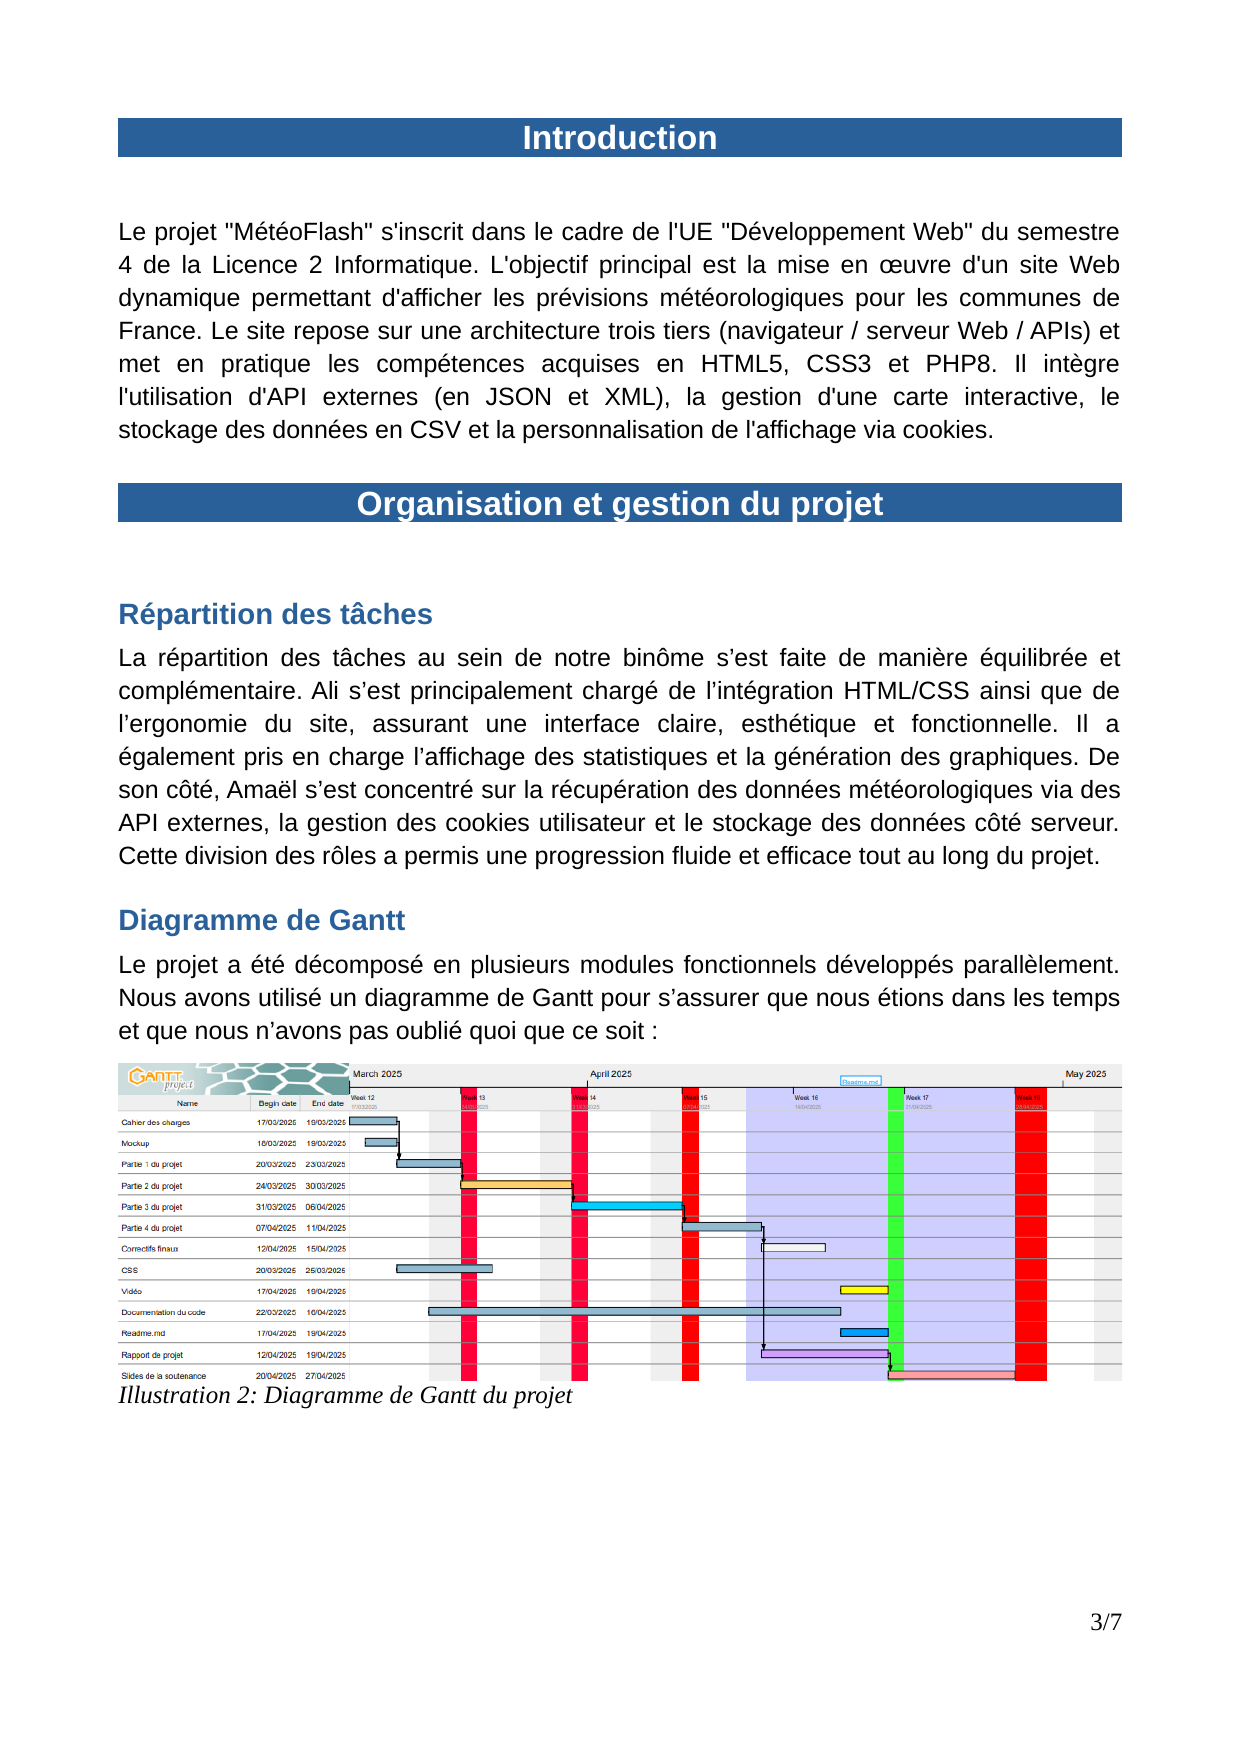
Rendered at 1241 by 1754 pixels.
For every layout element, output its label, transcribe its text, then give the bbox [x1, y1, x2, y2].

text La répartition des tâches au sein de notre binôme s’est faite de manière équilibrée et complémentaire. Ali s’est principalement chargé de l’intégration HTML/CSS ainsi que de l’ergonomie du site, assurant une interface claire, esthétique et fonctionnelle. Il a également pris en charge l’affichage des statistiques et la génération des graphiques. De son côté, Amaël s’est concentré sur la récupération des données météorologiques via des API externes, la gestion des cookies utilisateur et le stockage des données côté serveur. Cette division des rôles a permis une progression fluide et efficace tout au long du projet. [118, 643, 1122, 870]
subtitle Diagramme de Gantt [118, 903, 1122, 937]
picture [118, 1063, 1123, 1381]
text Illustration 2: Diagramme de Gantt du projet [118, 1381, 1122, 1409]
text Le projet a été décomposé en plusieurs modules fonctionnels développés parallèlement. Nous avons utilisé un diagramme de Gantt pour s’assurer que nous étions dans les temps et que nous n’avons pas oublié quoi que ce soit : [118, 949, 1122, 1044]
subtitle Répartition des tâches [118, 597, 1122, 631]
subtitle Introduction [118, 118, 1122, 157]
text Le projet "MétéoFlash" s'inscrit dans le cadre de l'UE "Développement Web" du semestre 4 de la Licence 2 Informatique. L'objectif principal est la mise en œuvre d'un site Web dynamique permettant d'afficher les prévisions météorologiques pour les communes de France. Le site repose sur une architecture trois tiers (navigateur / serveur Web / APIs) et met en pratique les compétences acquises en HTML5, CSS3 et PHP8. Il intègre l'utilisation d'API externes (en JSON et XML), la gestion d'une carte interactive, le stockage des données en CSV et la personnalisation de l'affichage via cookies. [118, 217, 1122, 444]
subtitle Organisation et gestion du projet [118, 483, 1122, 522]
